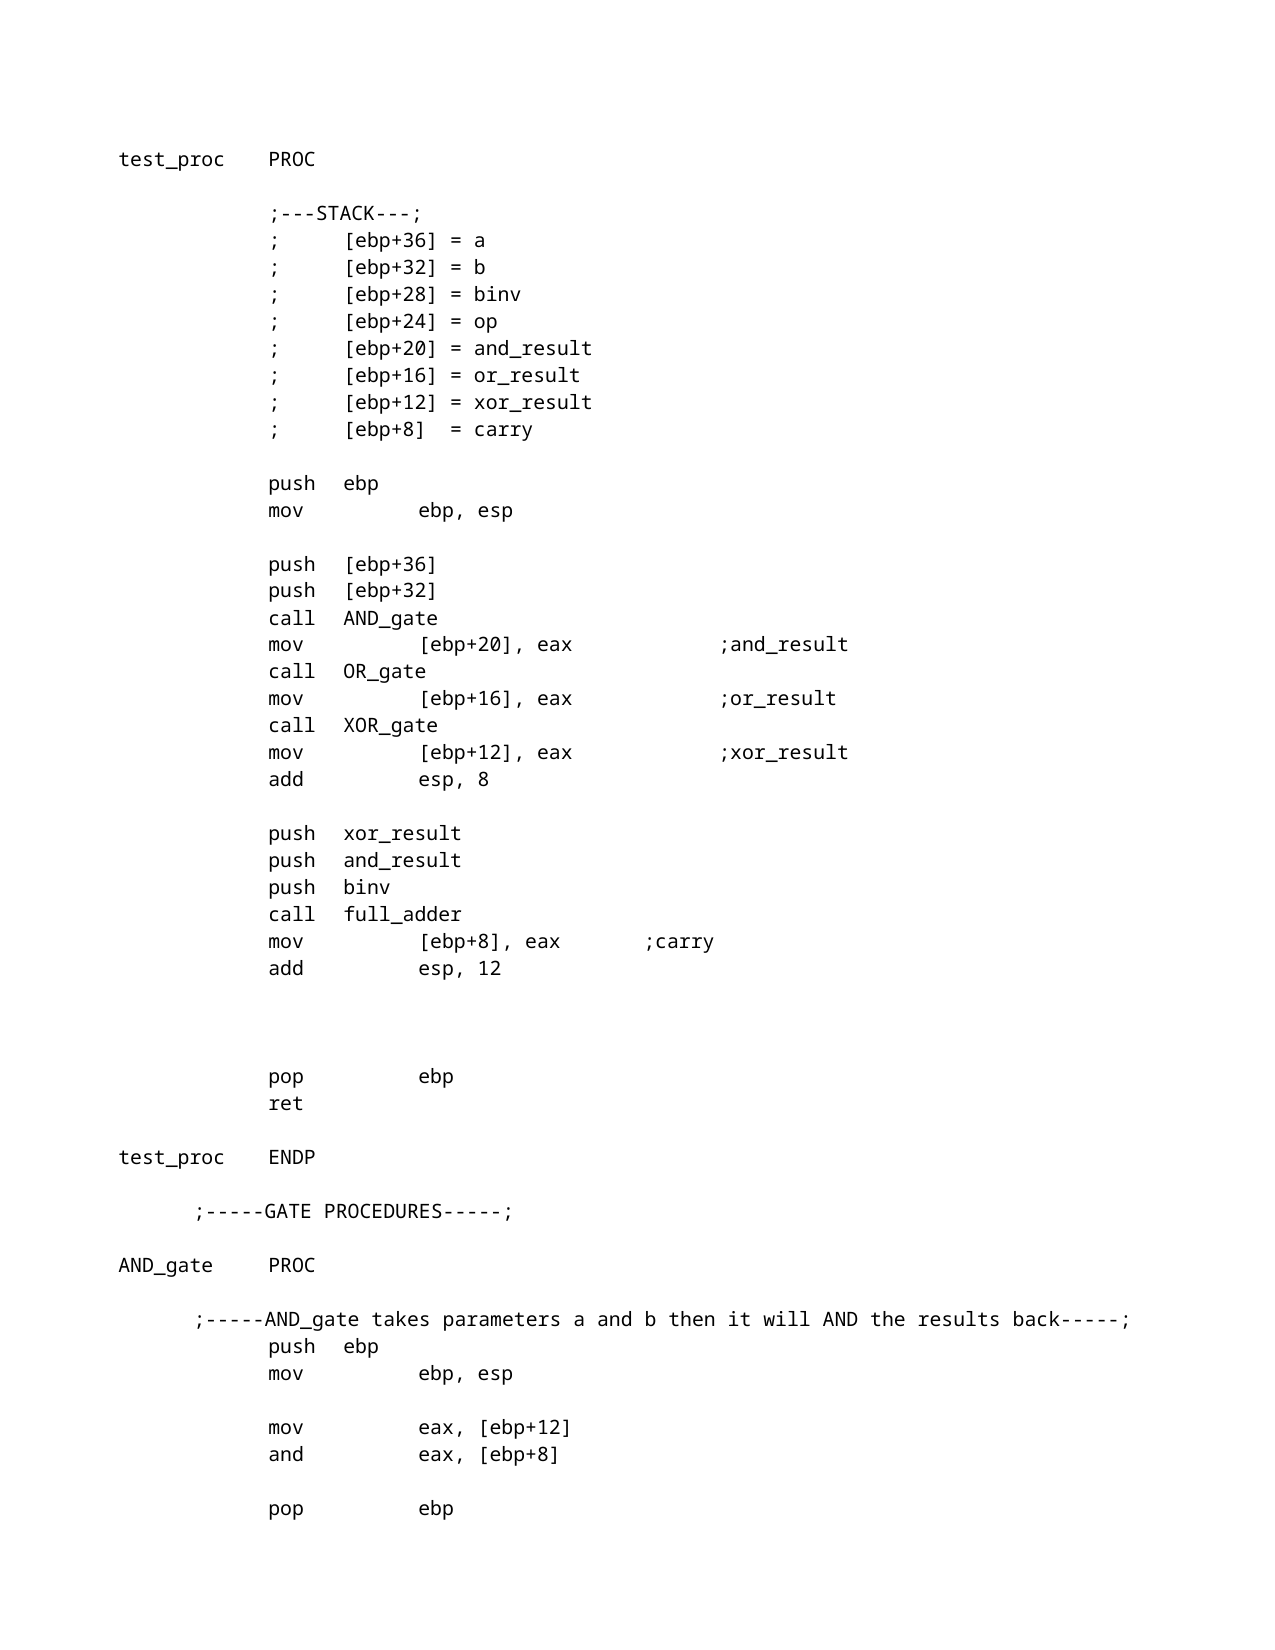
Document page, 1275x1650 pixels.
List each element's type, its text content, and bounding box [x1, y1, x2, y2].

text push [ebp+32] [118, 577, 1157, 604]
text test_proc PROC [118, 145, 1157, 172]
text push ebp [118, 1332, 1157, 1359]
text push [ebp+36] [118, 550, 1157, 577]
text ; [ebp+20] = and_result [118, 334, 1157, 361]
text mov [ebp+12], eax ;xor_result [118, 739, 1157, 766]
text ; [ebp+32] = b [118, 253, 1157, 280]
text add esp, 12 [118, 954, 1157, 981]
text push ebp [118, 469, 1157, 496]
text push xor_result [118, 819, 1157, 847]
text mov [ebp+8], eax ;carry [118, 927, 1157, 954]
text call XOR_gate [118, 712, 1157, 739]
text and eax, [ebp+8] [118, 1440, 1157, 1467]
text ; [ebp+12] = xor_result [118, 388, 1157, 415]
text call OR_gate [118, 658, 1157, 685]
text ;-----GATE PROCEDURES-----; [118, 1197, 1157, 1224]
text add esp, 8 [118, 766, 1157, 793]
text pop ebp [118, 1494, 1157, 1521]
text ; [ebp+28] = binv [118, 280, 1157, 307]
text mov eax, [ebp+12] [118, 1413, 1157, 1440]
text ; [ebp+16] = or_result [118, 361, 1157, 388]
text call full_adder [118, 901, 1157, 927]
text push and_result [118, 847, 1157, 873]
text push binv [118, 873, 1157, 901]
text ;-----AND_gate takes parameters a and b then it will AND the results back-----; [118, 1305, 1157, 1332]
text ; [ebp+8] = carry [118, 415, 1157, 442]
text mov [ebp+16], eax ;or_result [118, 685, 1157, 712]
text mov ebp, esp [118, 496, 1157, 523]
text ret [118, 1089, 1157, 1116]
text test_proc ENDP [118, 1143, 1157, 1170]
text ; [ebp+36] = a [118, 226, 1157, 253]
text ; [ebp+24] = op [118, 307, 1157, 334]
text call AND_gate [118, 604, 1157, 631]
text mov ebp, esp [118, 1359, 1157, 1386]
text mov [ebp+20], eax ;and_result [118, 631, 1157, 658]
text ;---STACK---; [118, 199, 1157, 226]
text pop ebp [118, 1062, 1157, 1089]
text AND_gate PROC [118, 1251, 1157, 1278]
